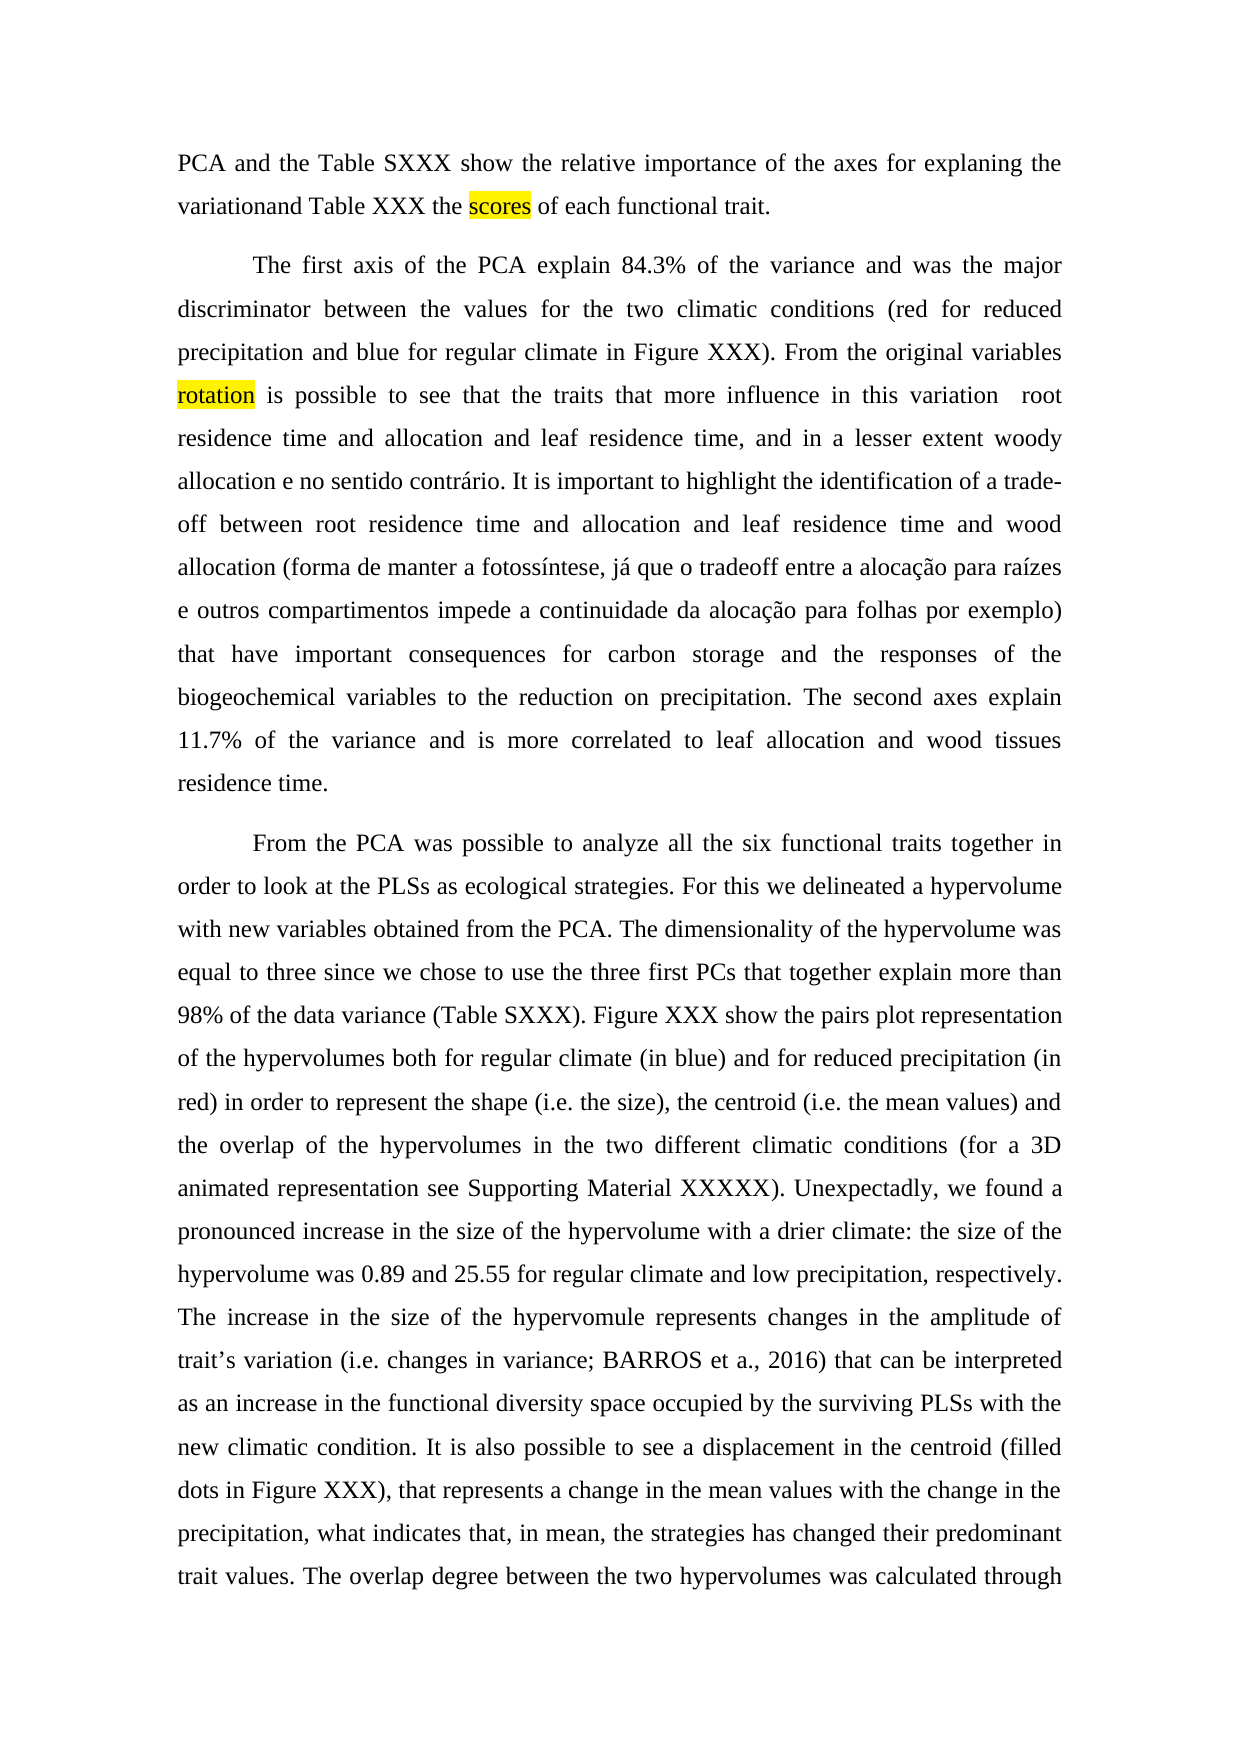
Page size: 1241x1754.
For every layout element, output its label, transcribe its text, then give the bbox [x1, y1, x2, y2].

text The first axis of the PCA explain 84.3% of the variance and was the major discriminator between the values for the two climatic conditions (red for reduced precipitation and blue for regular climate in Figure XXX). From the original variables rotation is possible to see that the traits that more influence in this variation root residence time and allocation and leaf residence time, and in a lesser extent woody allocation e no sentido contrário. It is important to highlight the identification of a trade-off between root residence time and allocation and leaf residence time and wood allocation (forma de manter a fotossíntese, já que o tradeoff entre a alocação para raízes e outros compartimentos impede a continuidade da alocação para folhas por exemplo) that have important consequences for carbon storage and the responses of the biogeochemical variables to the reduction on precipitation. The second axes explain 11.7% of the variance and is more correlated to leaf allocation and wood tissues residence time. [177, 251, 1063, 797]
text PCA and the Table SXXX show the relative importance of the axes for explaning the variationand Table XXX the scores of each functional trait. [177, 148, 1063, 219]
text From the PCA was possible to analyze all the six functional traits together in order to look at the PLSs as ecological strategies. For this we delineated a hypervolume with new variables obtained from the PCA. The dimensionality of the hypervolume was equal to three since we chose to use the three first PCs that together explain more than 98% of the data variance (Table SXXX). Figure XXX show the pairs plot representation of the hypervolumes both for regular climate (in blue) and for reduced precipitation (in red) in order to represent the shape (i.e. the size), the centroid (i.e. the mean values) and the overlap of the hypervolumes in the two different climatic conditions (for a 3D animated representation see Supporting Material XXXXX). Unexpectadly, we found a pronounced increase in the size of the hypervolume with a drier climate: the size of the hypervolume was 0.89 and 25.55 for regular climate and low precipitation, respectively. The increase in the size of the hypervomule represents changes in the amplitude of trait’s variation (i.e. changes in variance; BARROS et a., 2016) that can be interpreted as an increase in the functional diversity space occupied by the surviving PLSs with the new climatic condition. It is also possible to see a displacement in the centroid (filled dots in Figure XXX), that represents a change in the mean values with the change in the precipitation, what indicates that, in mean, the strategies has changed their predominant trait values. The overlap degree between the two hypervolumes was calculated through [177, 828, 1063, 1590]
